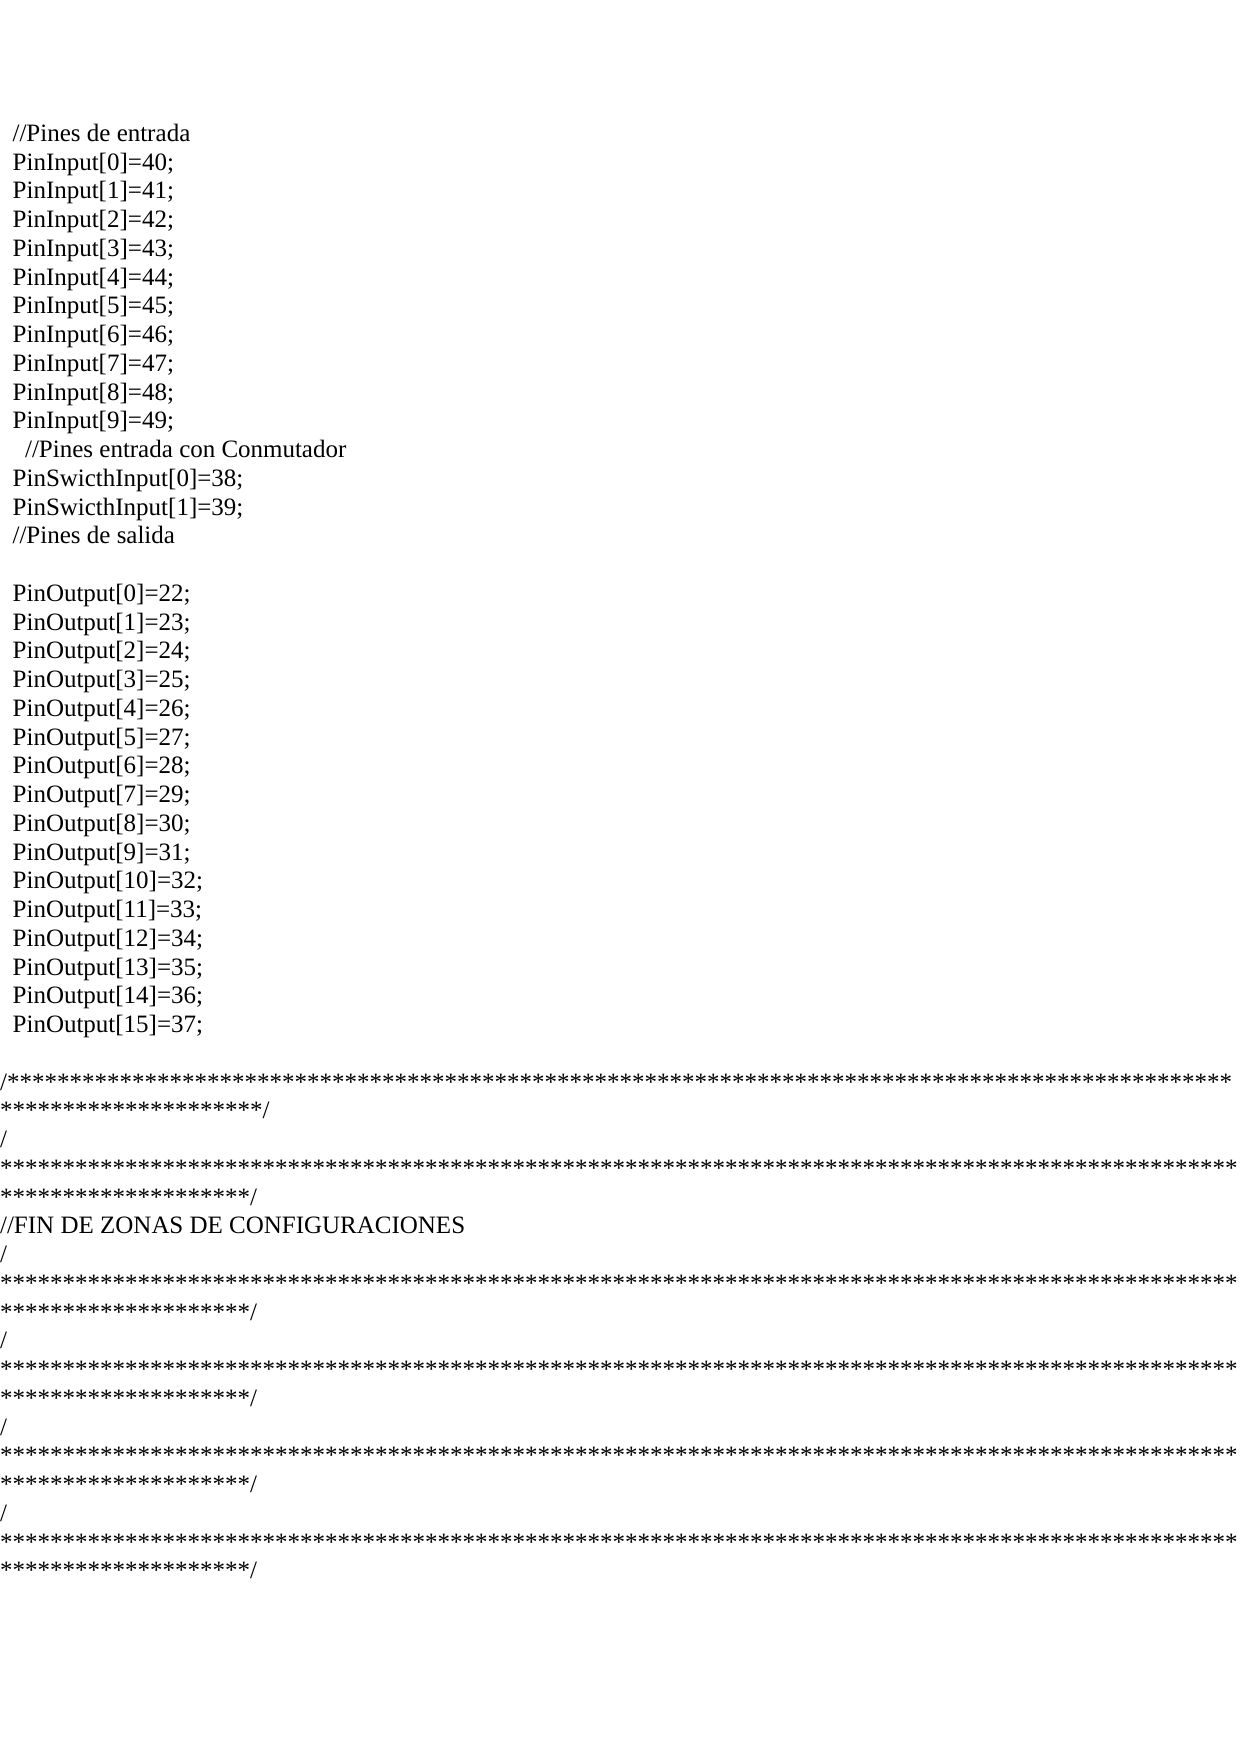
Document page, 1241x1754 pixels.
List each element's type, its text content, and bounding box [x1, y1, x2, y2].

text PinInput[4]=44; [0, 262, 1240, 291]
text PinOutput[2]=24; [0, 636, 1240, 664]
text PinOutput[10]=32; [0, 866, 1240, 894]
text PinInput[3]=43; [0, 233, 1240, 262]
text PinInput[9]=49; [0, 406, 1240, 434]
text /***********************************************************************************************************************/ [0, 1412, 1240, 1498]
text PinOutput[8]=30; [0, 808, 1240, 837]
text PinOutput[12]=34; [0, 923, 1240, 952]
text //Pines entrada con Conmutador [0, 434, 1240, 463]
text PinSwicthInput[1]=39; [0, 492, 1240, 521]
text PinOutput[5]=27; [0, 722, 1240, 751]
text PinOutput[9]=31; [0, 837, 1240, 866]
text PinInput[7]=47; [0, 348, 1240, 377]
text /***********************************************************************************************************************/ [0, 1124, 1240, 1211]
text //Pines de salida [0, 521, 1240, 549]
text PinInput[2]=42; [0, 204, 1240, 233]
text PinInput[5]=45; [0, 291, 1240, 319]
text PinInput[0]=40; [0, 147, 1240, 176]
text PinInput[8]=48; [0, 377, 1240, 406]
text PinOutput[6]=28; [0, 751, 1240, 779]
text PinOutput[7]=29; [0, 779, 1240, 808]
text PinInput[6]=46; [0, 319, 1240, 348]
text PinOutput[0]=22; [0, 578, 1240, 607]
text //Pines de entrada [0, 118, 1240, 147]
text PinOutput[3]=25; [0, 664, 1240, 693]
text PinInput[1]=41; [0, 176, 1240, 204]
text /***********************************************************************************************************************/ [0, 1038, 1240, 1124]
text PinOutput[13]=35; [0, 952, 1240, 981]
text /***********************************************************************************************************************/ [0, 1326, 1240, 1412]
text PinOutput[11]=33; [0, 894, 1240, 923]
text /***********************************************************************************************************************/ [0, 1498, 1240, 1584]
text PinOutput[15]=37; [0, 1009, 1240, 1038]
text PinOutput[4]=26; [0, 693, 1240, 722]
text PinOutput[1]=23; [0, 607, 1240, 636]
text //FIN DE ZONAS DE CONFIGURACIONES [0, 1211, 1240, 1239]
text /***********************************************************************************************************************/ [0, 1239, 1240, 1326]
text PinSwicthInput[0]=38; [0, 463, 1240, 492]
text PinOutput[14]=36; [0, 981, 1240, 1009]
